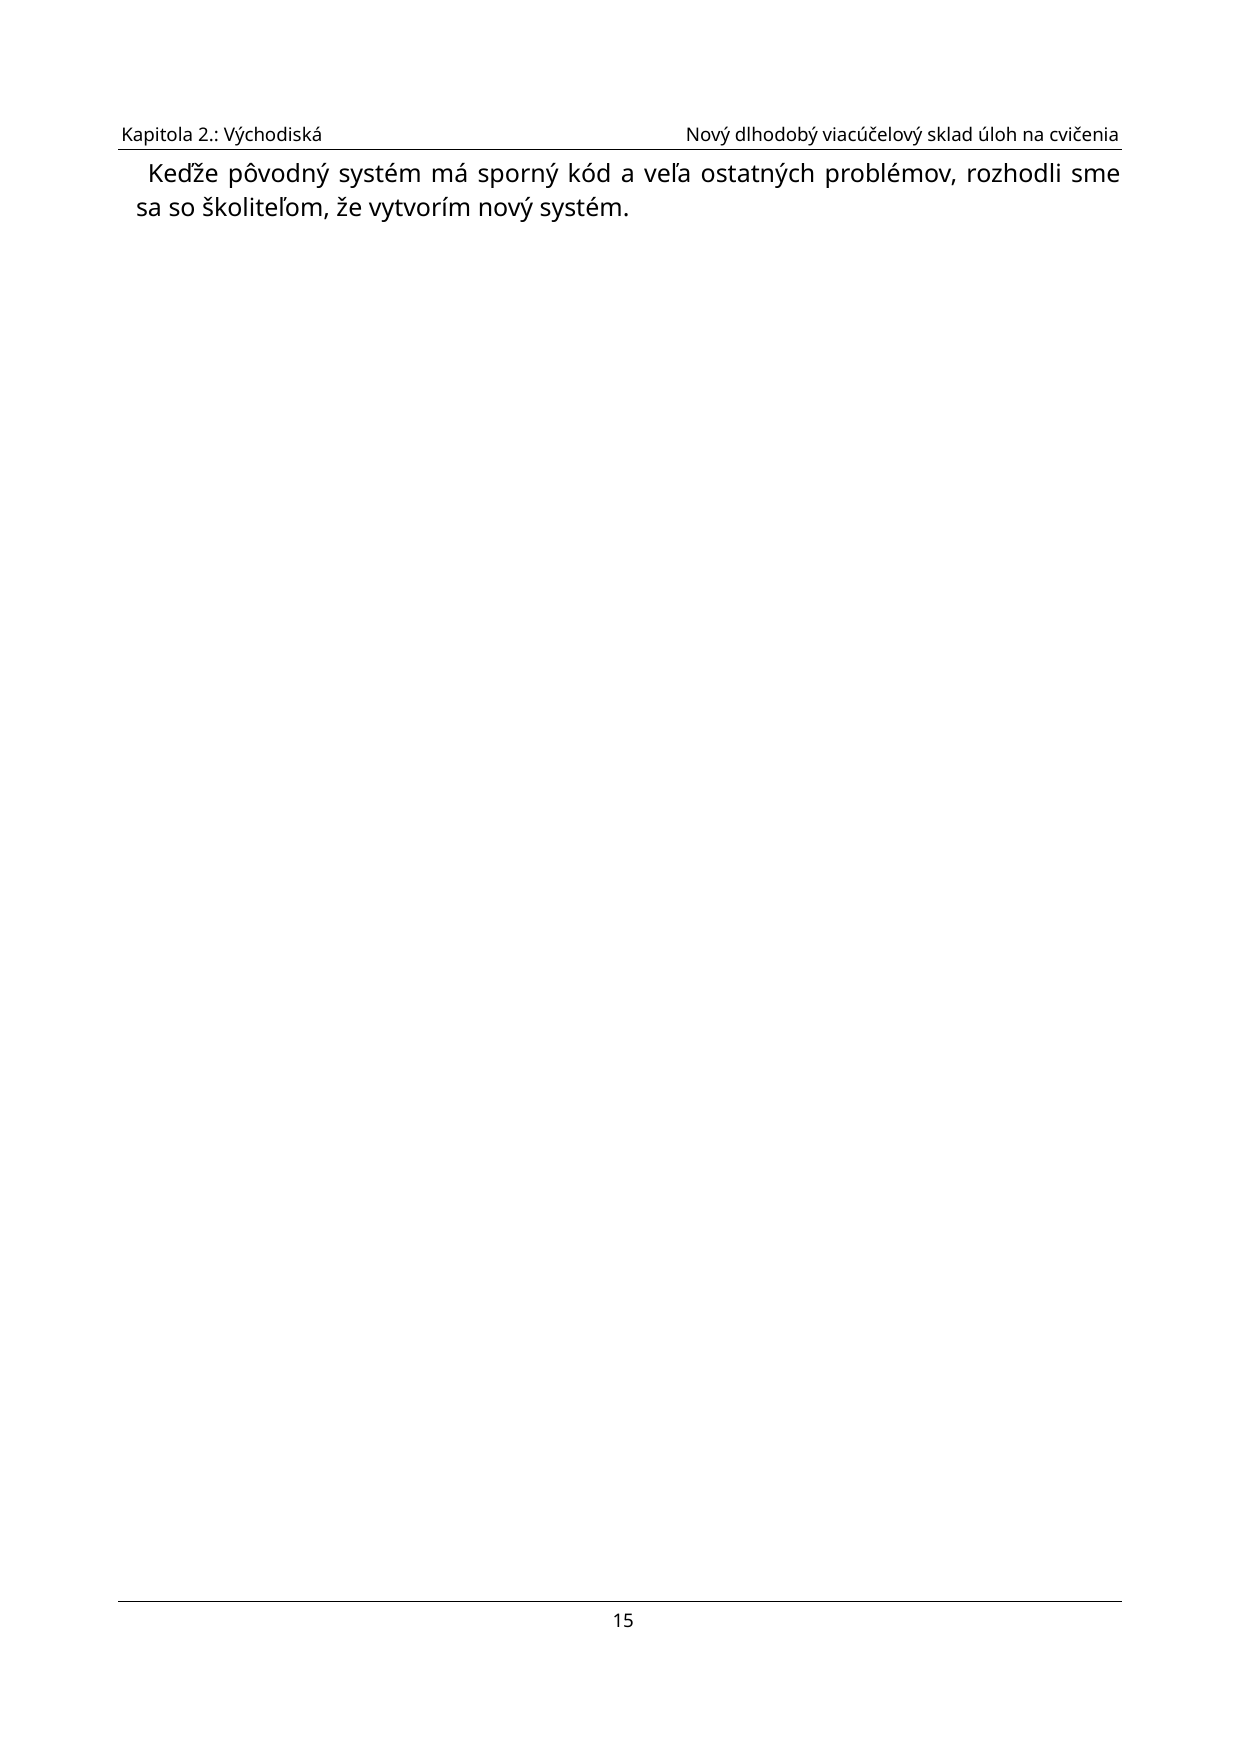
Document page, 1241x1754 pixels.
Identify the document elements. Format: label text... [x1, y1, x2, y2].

text Keďže pôvodný systém má sporný kód a veľa ostatných problémov, rozhodli sme sa so školiteľom, že vytvorím nový systém. [136, 156, 1122, 224]
